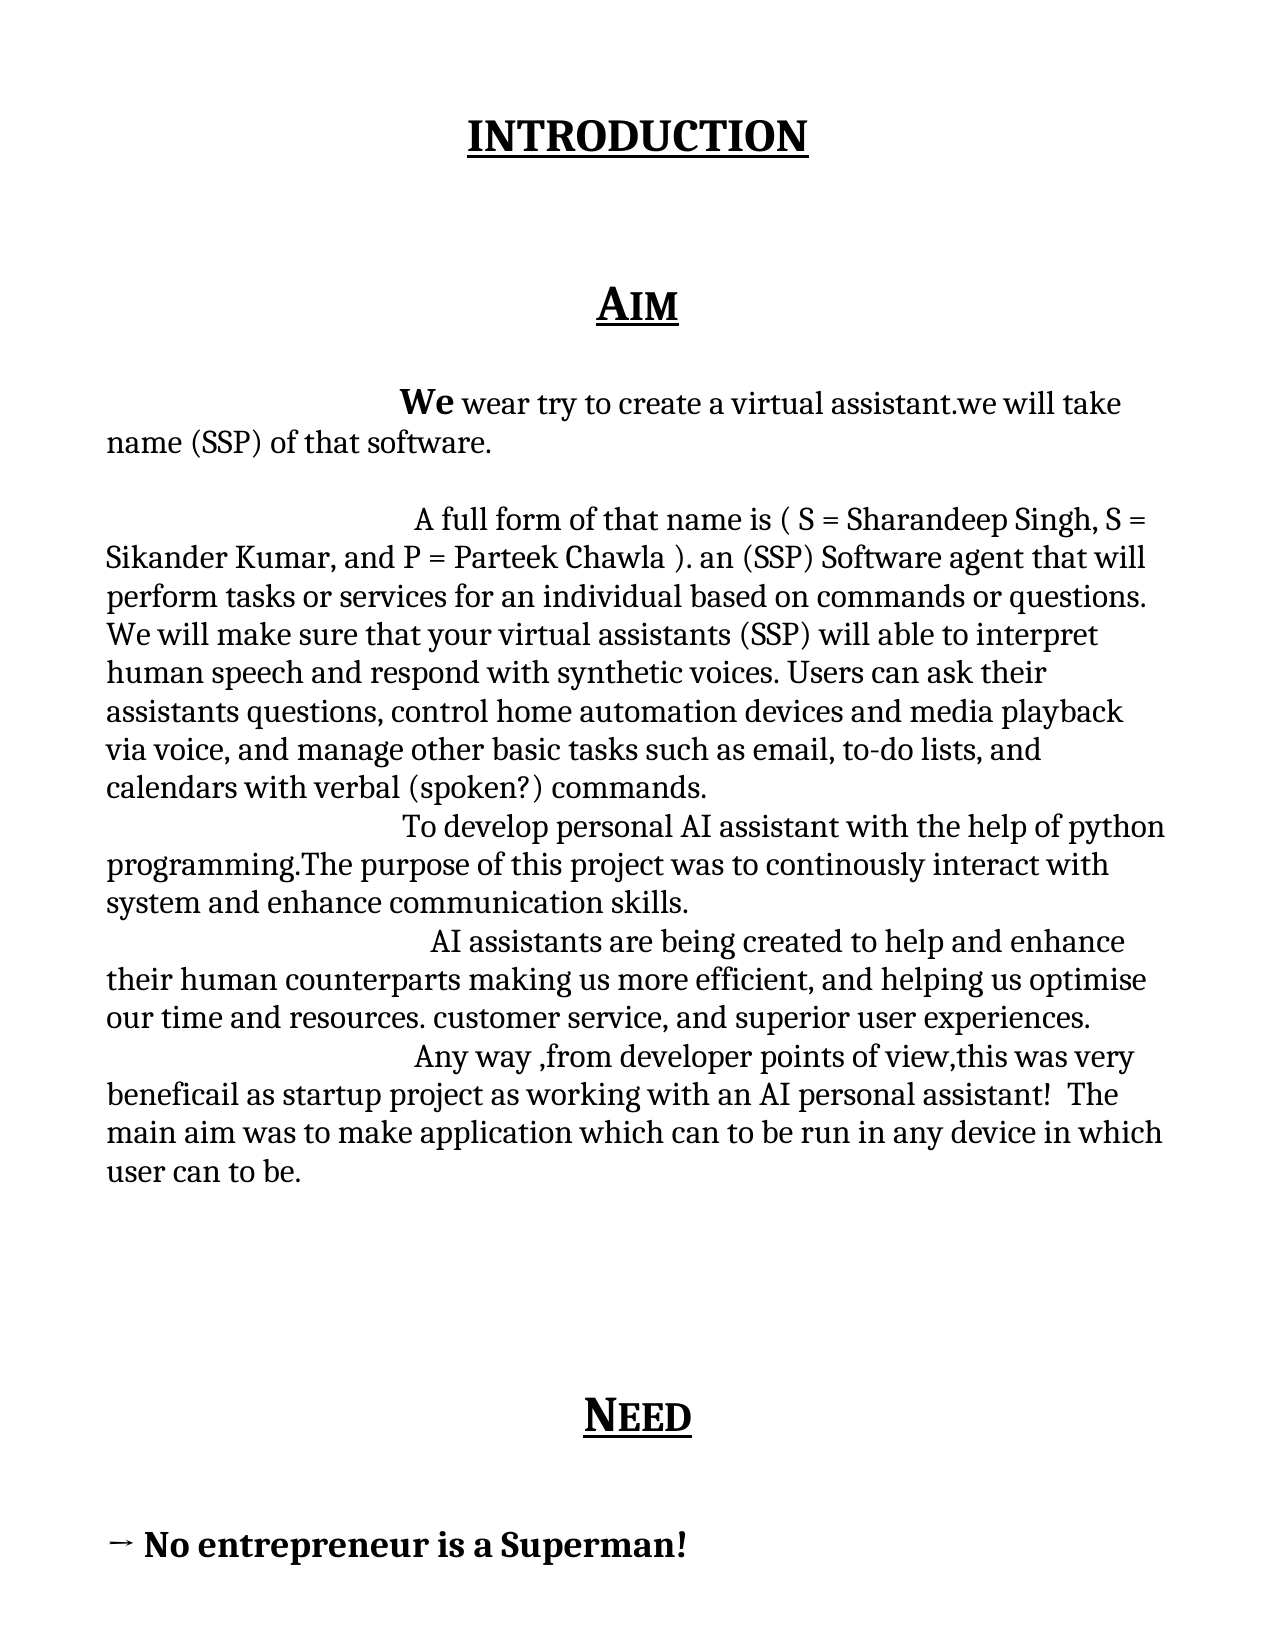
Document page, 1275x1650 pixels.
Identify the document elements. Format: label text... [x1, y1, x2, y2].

text A full form of that name is ( S = Sharandeep Singh, S = Sikander Kumar, and P = Parteek Chawla ). an (SSP) Software agent that will perform tasks or services for an individual based on commands or questions. We will make sure that your virtual assistants (SSP) will able to interpret human speech and respond with synthetic voices. Users can ask their assistants questions, control home automation devices and media playback via voice, and manage other basic tasks such as email, to-do lists, and calendars with verbal (spoken?) commands. [106, 500, 1169, 807]
text → No entrepreneur is a Superman! [106, 1523, 1169, 1567]
text AI assistants are being created to help and enhance their human counterparts making us more efficient, and helping us optimise our time and resources. customer service, and superior user experiences. [106, 922, 1169, 1037]
text NEED [106, 1387, 1169, 1444]
text AIM [106, 275, 1169, 333]
text Any way ,from developer points of view,this was very beneficail as startup project as working with an AI personal assistant! The main aim was to make application which can to be run in any device in which user can to be. [106, 1037, 1169, 1190]
text We wear try to create a virtual assistant.we will take name (SSP) of that software. [106, 381, 1169, 462]
text To develop personal AI assistant with the help of python programming.The purpose of this project was to continously interact with system and enhance communication skills. [106, 807, 1169, 922]
text INTRODUCTION [106, 110, 1169, 163]
